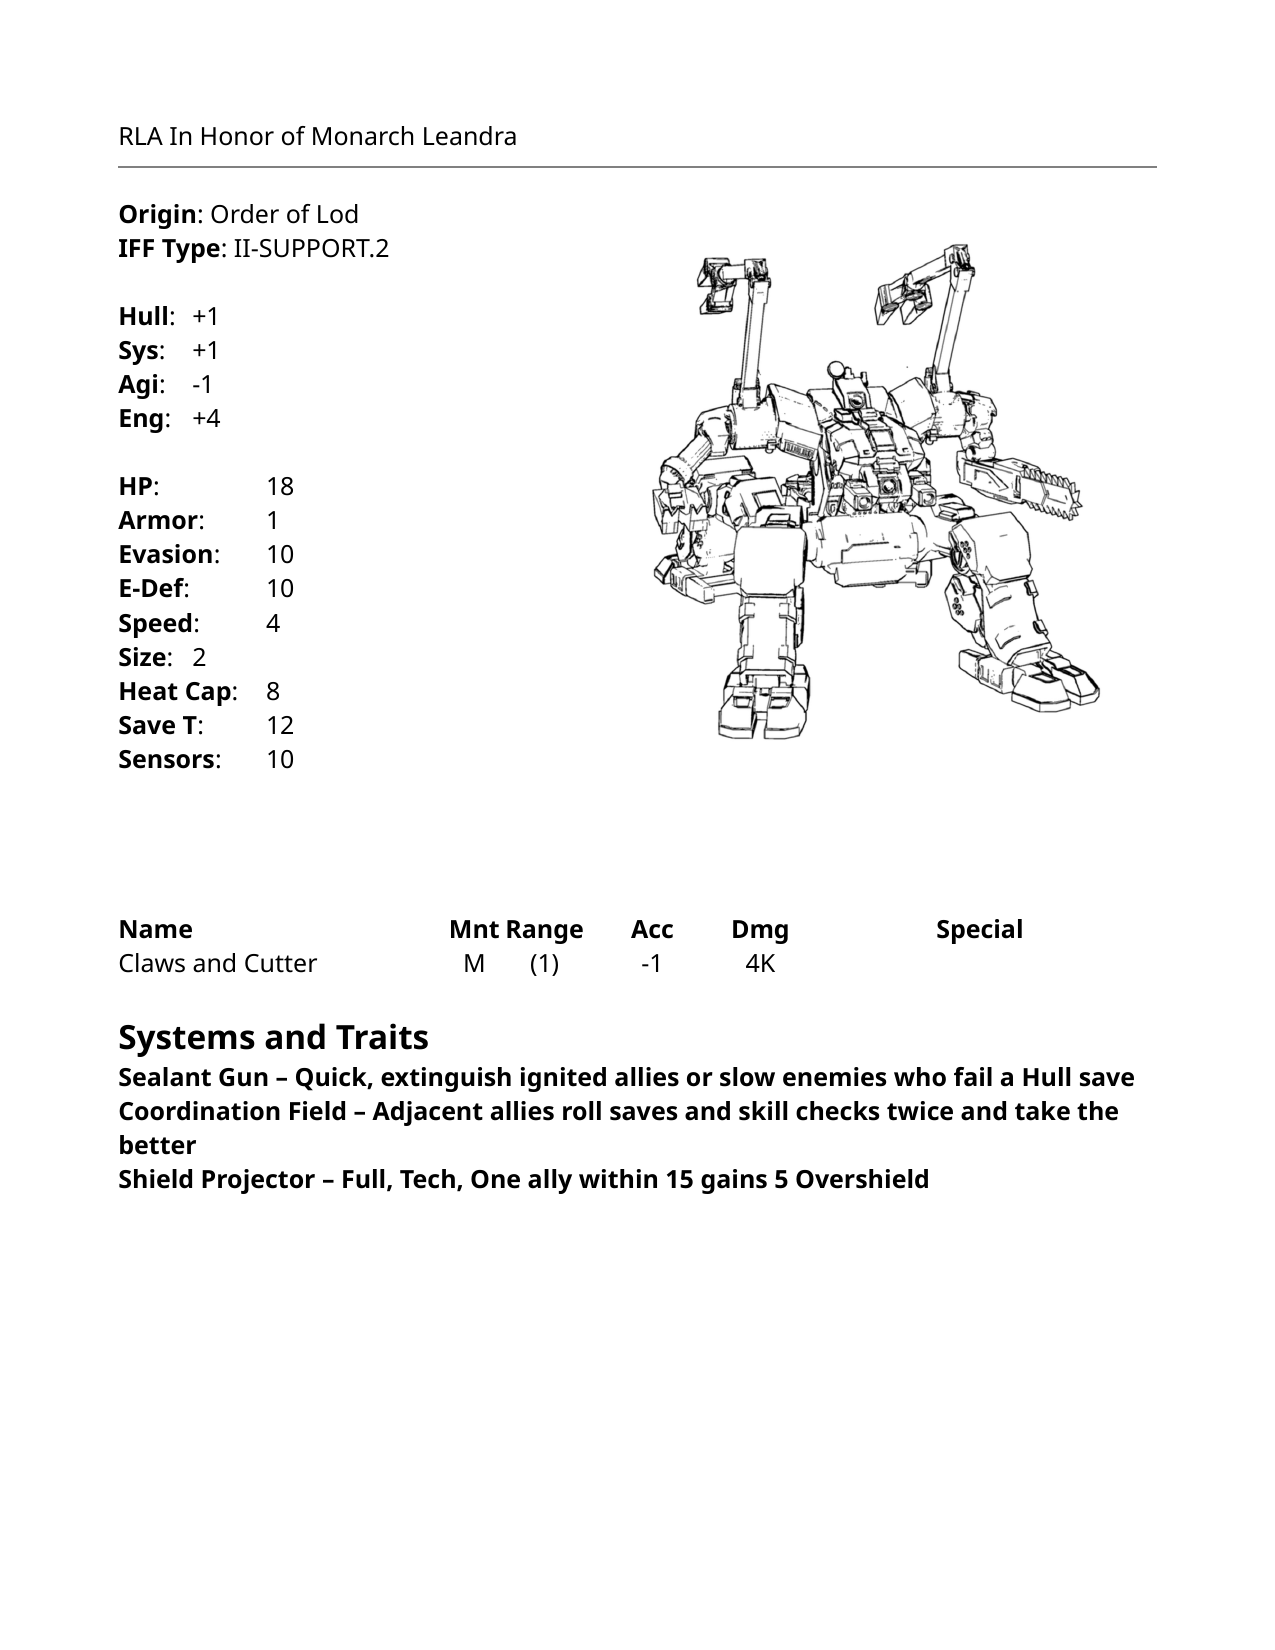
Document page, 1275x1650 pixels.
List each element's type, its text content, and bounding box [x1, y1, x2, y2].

text Save T: 12 [118, 707, 529, 741]
table_header Mnt [446, 912, 502, 946]
text E-Def: 10 [118, 571, 529, 605]
text Origin: Order of Lod [118, 196, 529, 231]
table_cell 4K [718, 946, 802, 980]
text Sensors: 10 [118, 741, 529, 776]
text Systems and Traits [118, 1014, 1157, 1059]
text Shield Projector – Full, Tech, One ally within 15 gains 5 Overshield [118, 1162, 1157, 1196]
table_header Name [118, 912, 446, 946]
picture [529, 175, 1164, 799]
text RLA In Honor of Monarch Leandra [118, 118, 1157, 152]
text Sealant Gun – Quick, extinguish ignited allies or slow enemies who fail a Hull save [118, 1059, 1157, 1093]
table_header Range [502, 912, 587, 946]
text Eng: +4 [118, 401, 529, 435]
table_cell M [446, 946, 502, 980]
text Hull: +1 [118, 299, 529, 333]
table_cell -1 [587, 946, 718, 980]
text Sys: +1 [118, 333, 529, 367]
table_cell Claws and Cutter [118, 946, 446, 980]
text Coordination Field – Adjacent allies roll saves and skill checks twice and take the better [118, 1093, 1157, 1162]
table_cell (1) [502, 946, 587, 980]
table_header Acc [587, 912, 718, 946]
text Heat Cap: 8 [118, 673, 529, 707]
table_header Special [803, 912, 1157, 946]
text Agi: -1 [118, 367, 529, 401]
text IFF Type: II-SUPPORT.2 [118, 231, 529, 264]
text Armor: 1 [118, 503, 529, 537]
text HP: 18 [118, 469, 529, 503]
text Speed: 4 [118, 605, 529, 639]
text Evasion: 10 [118, 537, 529, 571]
text Size: 2 [118, 639, 529, 673]
table_cell [803, 946, 1157, 980]
table_header Dmg [718, 912, 802, 946]
